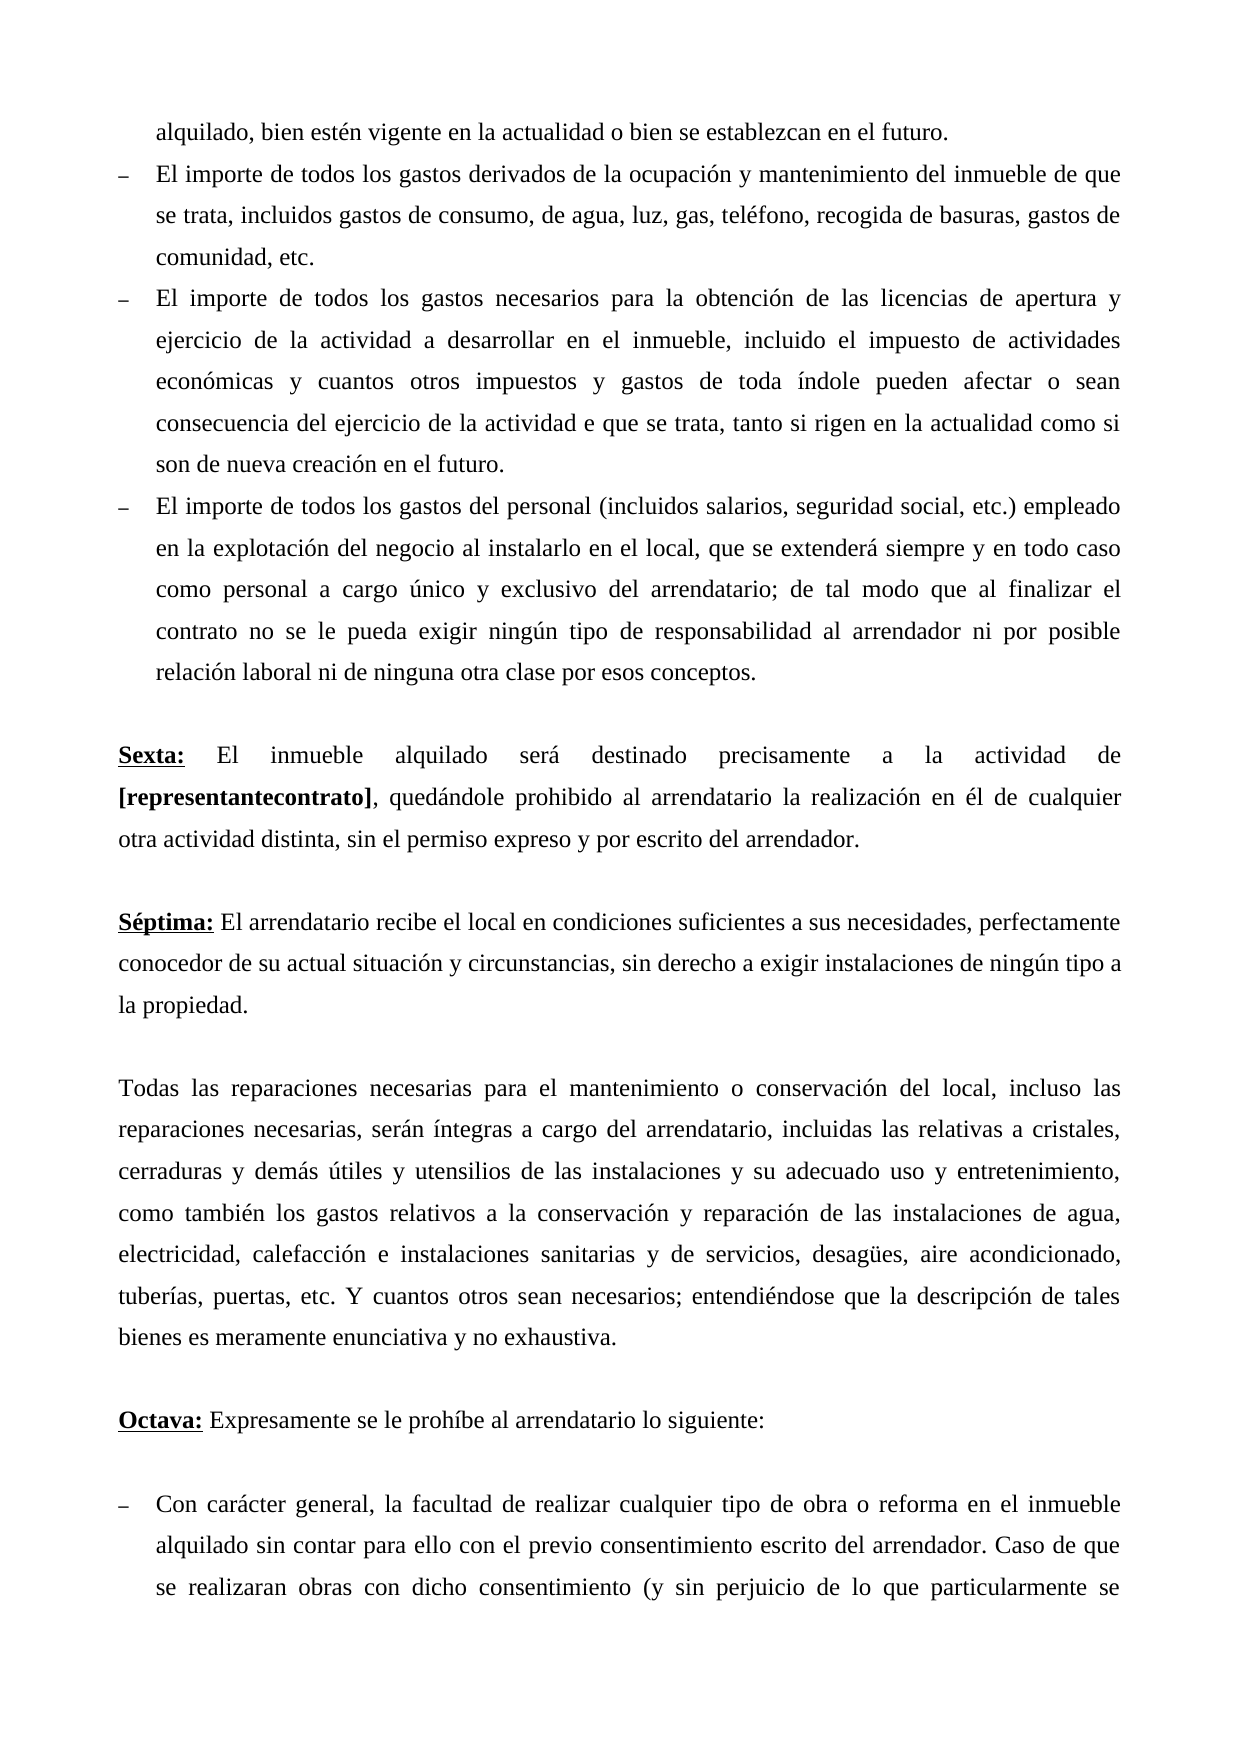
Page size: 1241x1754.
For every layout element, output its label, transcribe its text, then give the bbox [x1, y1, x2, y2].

list El importe de todos los gastos del personal (incluidos salarios, seguridad social, etc.) empleado en la explotación del negocio al instalarlo en el local, que se extenderá siempre y en todo caso como personal a cargo único y exclusivo del arrendatario; de tal modo que al finalizar el contrato no se le pueda exigir ningún tipo de responsabilidad al arrendador ni por posible relación laboral ni de ninguna otra clase por esos conceptos. [118, 492, 1122, 686]
list Con carácter general, la facultad de realizar cualquier tipo de obra o reforma en el inmueble alquilado sin contar para ello con el previo consentimiento escrito del arrendador. Caso de que se realizaran obras con dicho consentimiento (y sin perjuicio de lo que particularmente se [118, 1490, 1122, 1601]
list alquilado, bien estén vigente en la actualidad o bien se establezcan en el futuro. [118, 118, 1122, 146]
list El importe de todos los gastos derivados de la ocupación y mantenimiento del inmueble de que se trata, incluidos gastos de consumo, de agua, luz, gas, teléfono, recogida de basuras, gastos de comunidad, etc. [118, 160, 1122, 271]
text Séptima: El arrendatario recibe el local en condiciones suficientes a sus necesidades, perfectamente conocedor de su actual situación y circunstancias, sin derecho a exigir instalaciones de ningún tipo a la propiedad. [118, 908, 1122, 1019]
text Sexta: El inmueble alquilado será destinado precisamente a la actividad de [representantecontrato], quedándole prohibido al arrendatario la realización en él de cualquier otra actividad distinta, sin el permiso expreso y por escrito del arrendador. [118, 742, 1122, 852]
text Todas las reparaciones necesarias para el mantenimiento o conservación del local, incluso las reparaciones necesarias, serán íntegras a cargo del arrendatario, incluidas las relativas a cristales, cerraduras y demás útiles y utensilios de las instalaciones y su adecuado uso y entretenimiento, como también los gastos relativos a la conservación y reparación de las instalaciones de agua, electricidad, calefacción e instalaciones sanitarias y de servicios, desagües, aire acondicionado, tuberías, puertas, etc. Y cuantos otros sean necesarios; entendiéndose que la descripción de tales bienes es meramente enunciativa y no exhaustiva. [118, 1074, 1122, 1351]
text Octava: Expresamente se le prohíbe al arrendatario lo siguiente: [118, 1407, 1122, 1434]
list El importe de todos los gastos necesarios para la obtención de las licencias de apertura y ejercicio de la actividad a desarrollar en el inmueble, incluido el impuesto de actividades económicas y cuantos otros impuestos y gastos de toda índole pueden afectar o sean consecuencia del ejercicio de la actividad e que se trata, tanto si rigen en la actualidad como si son de nueva creación en el futuro. [118, 284, 1122, 478]
